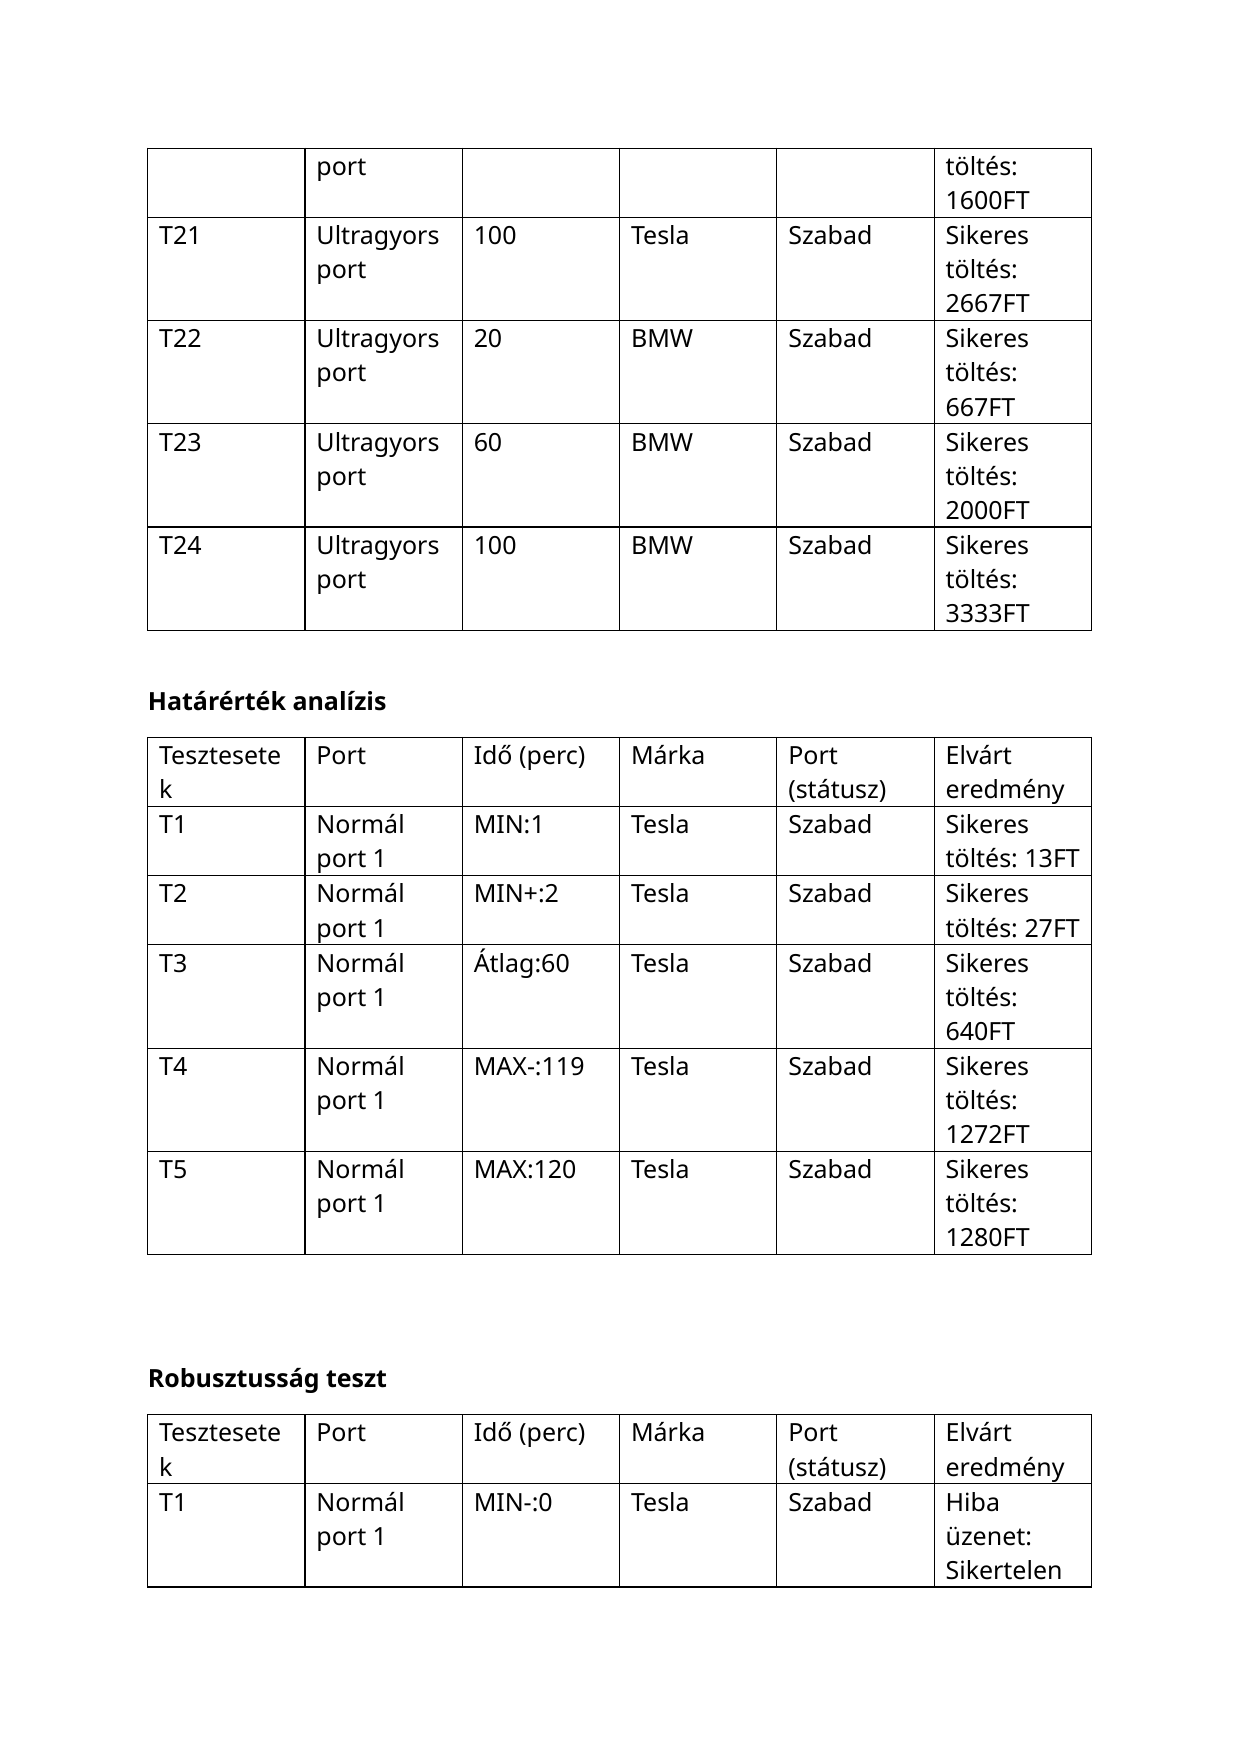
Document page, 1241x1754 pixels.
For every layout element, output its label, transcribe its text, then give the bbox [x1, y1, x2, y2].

table_cell [777, 149, 934, 217]
table_cell Ultragyors port [306, 528, 462, 630]
table_header Port (státusz) [777, 1415, 934, 1483]
table_header Tesztesetek [148, 1415, 304, 1483]
table_cell Normál port 1 [306, 1049, 462, 1151]
table_cell Normál port 1 [306, 876, 462, 944]
table_cell 20 [463, 321, 619, 423]
table_cell BMW [620, 321, 776, 423]
table_header Elvárt eredmény [935, 1415, 1091, 1483]
table_cell Szabad [777, 424, 934, 526]
table_cell Tesla [620, 876, 776, 944]
table_header Port [306, 1415, 462, 1483]
table_cell port [306, 149, 462, 217]
table_cell Tesla [620, 1049, 776, 1151]
table_cell Szabad [777, 218, 934, 320]
table_cell 60 [463, 424, 619, 526]
table_cell Szabad [777, 1152, 934, 1254]
table_cell Tesla [620, 1484, 776, 1586]
table_cell Normál port 1 [306, 1152, 462, 1254]
table_header Port [306, 738, 462, 806]
table_cell MIN:1 [463, 807, 619, 875]
table_cell Tesla [620, 945, 776, 1047]
table_cell BMW [620, 528, 776, 630]
table_cell [463, 149, 619, 217]
table_cell MAX-:119 [463, 1049, 619, 1151]
table_cell Szabad [777, 1484, 934, 1586]
table_cell 100 [463, 218, 619, 320]
table_cell Szabad [777, 1049, 934, 1151]
table_cell Hiba üzenet: Sikertelen [935, 1484, 1091, 1586]
table_cell T21 [148, 218, 304, 320]
table_cell Sikeres töltés: 2000FT [935, 424, 1091, 526]
table_cell T5 [148, 1152, 304, 1254]
table_cell Tesla [620, 807, 776, 875]
table_cell Normál port 1 [306, 945, 462, 1047]
table_cell Sikeres töltés: 13FT [935, 807, 1091, 875]
table_cell Normál port 1 [306, 1484, 462, 1586]
table_cell Sikeres töltés: 2667FT [935, 218, 1091, 320]
table_cell Szabad [777, 807, 934, 875]
table_cell T1 [148, 807, 304, 875]
table_cell [620, 149, 776, 217]
table_cell Szabad [777, 321, 934, 423]
table_cell Sikeres töltés: 640FT [935, 945, 1091, 1047]
table_cell Átlag:60 [463, 945, 619, 1047]
table_cell Tesla [620, 218, 776, 320]
table_cell T3 [148, 945, 304, 1047]
table_cell Sikeres töltés: 3333FT [935, 528, 1091, 630]
table_cell Sikeres töltés: 1272FT [935, 1049, 1091, 1151]
table_cell T23 [148, 424, 304, 526]
table_header Márka [620, 1415, 776, 1483]
table_cell Sikeres töltés: 667FT [935, 321, 1091, 423]
table_cell T24 [148, 528, 304, 630]
table_cell Ultragyors port [306, 218, 462, 320]
table_cell MAX:120 [463, 1152, 619, 1254]
text Határérték analízis [148, 684, 1093, 718]
table_cell Sikeres töltés: 27FT [935, 876, 1091, 944]
table_cell Szabad [777, 528, 934, 630]
text Robusztusság teszt [148, 1361, 1093, 1395]
table_cell T22 [148, 321, 304, 423]
table_header Idő (perc) [463, 1415, 619, 1483]
table_header Márka [620, 738, 776, 806]
table_cell Szabad [777, 876, 934, 944]
table_header Elvárt eredmény [935, 738, 1091, 806]
table_cell 100 [463, 528, 619, 630]
table_cell Szabad [777, 945, 934, 1047]
table_cell [148, 149, 304, 217]
table_header Port (státusz) [777, 738, 934, 806]
table_header Tesztesetek [148, 738, 304, 806]
table_cell Tesla [620, 1152, 776, 1254]
table_cell Ultragyors port [306, 424, 462, 526]
table_cell Normál port 1 [306, 807, 462, 875]
table_cell T1 [148, 1484, 304, 1586]
table_cell Ultragyors port [306, 321, 462, 423]
table_cell Sikeres töltés: 1280FT [935, 1152, 1091, 1254]
table_cell MIN-:0 [463, 1484, 619, 1586]
table_cell MIN+:2 [463, 876, 619, 944]
table_cell BMW [620, 424, 776, 526]
table_cell T2 [148, 876, 304, 944]
table_cell töltés: 1600FT [935, 149, 1091, 217]
table_header Idő (perc) [463, 738, 619, 806]
table_cell T4 [148, 1049, 304, 1151]
